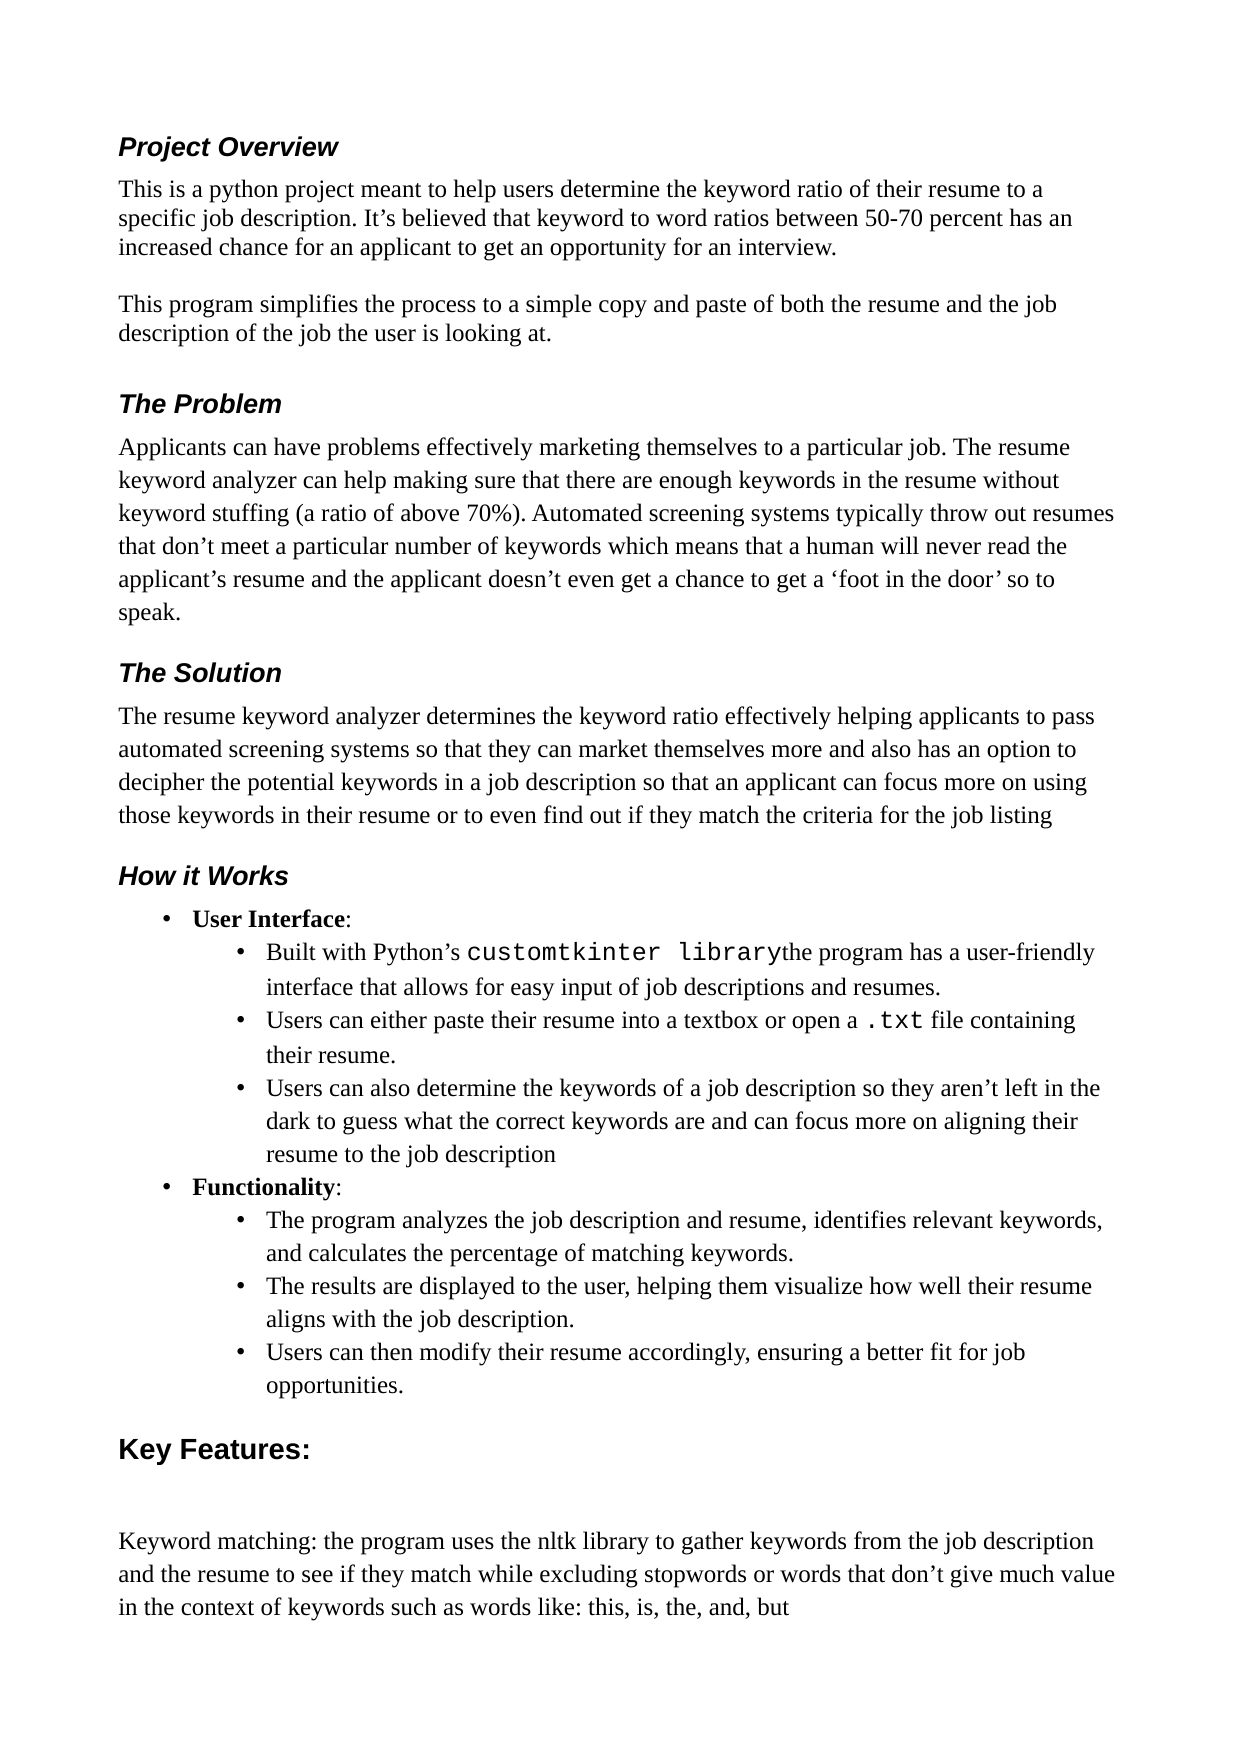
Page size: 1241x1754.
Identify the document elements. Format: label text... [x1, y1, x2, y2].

text This program simplifies the process to a simple copy and paste of both the resume and the job description of the job the user is looking at. [118, 289, 1122, 347]
text Applicants can have problems effectively marketing themselves to a particular job. The resume keyword analyzer can help making sure that there are enough keywords in the resume without keyword stuffing (a ratio of above 70%). Automated screening systems typically throw out resumes that don’t meet a particular number of keywords which means that a human will never read the applicant’s resume and the applicant doesn’t even get a chance to get a ‘foot in the door’ so to speak. [118, 432, 1122, 626]
text The resume keyword analyzer determines the keyword ratio effectively helping applicants to pass automated screening systems so that they can market themselves more and also has an option to decipher the potential keywords in a job description so that an applicant can focus more on using those keywords in their resume or to even find out if they match the criteria for the job listing [118, 701, 1122, 829]
subtitle Project Overview [118, 131, 1122, 162]
text This is a python project meant to help users determine the keyword ratio of their resume to a specific job description. It’s believed that keyword to word ratios between 50-70 percent has an increased chance for an applicant to get an opportunity for an interview. [118, 174, 1122, 261]
text Keyword matching: the program uses the nltk library to gather keywords from the job description and the resume to see if they match while excluding stopwords or words that don’t give much value in the context of keywords such as words like: this, is, the, and, but [118, 1526, 1122, 1621]
subtitle The Solution [118, 657, 1122, 688]
list The program analyzes the job description and resume, identifies relevant keywords, and calculates the percentage of matching keywords. [236, 1205, 1122, 1267]
list User Interface: [162, 904, 1122, 932]
list Users can also determine the keywords of a job description so they aren’t left in the dark to guess what the correct keywords are and can focus more on aligning their resume to the job description [236, 1073, 1122, 1168]
subtitle The Problem [118, 388, 1122, 419]
subtitle Key Features: [118, 1432, 1122, 1466]
list The results are displayed to the user, helping them visualize how well their resume aligns with the job description. [236, 1271, 1122, 1333]
list Users can either paste their resume into a textbox or open a .txt file containing their resume. [236, 1005, 1122, 1069]
list Functionality: [162, 1172, 1122, 1201]
list Built with Python’s customtkinter librarythe program has a user-friendly interface that allows for easy input of job descriptions and resumes. [236, 937, 1122, 1001]
subtitle How it Works [118, 860, 1122, 891]
list Users can then modify their resume accordingly, ensuring a better fit for job opportunities. [236, 1337, 1122, 1399]
